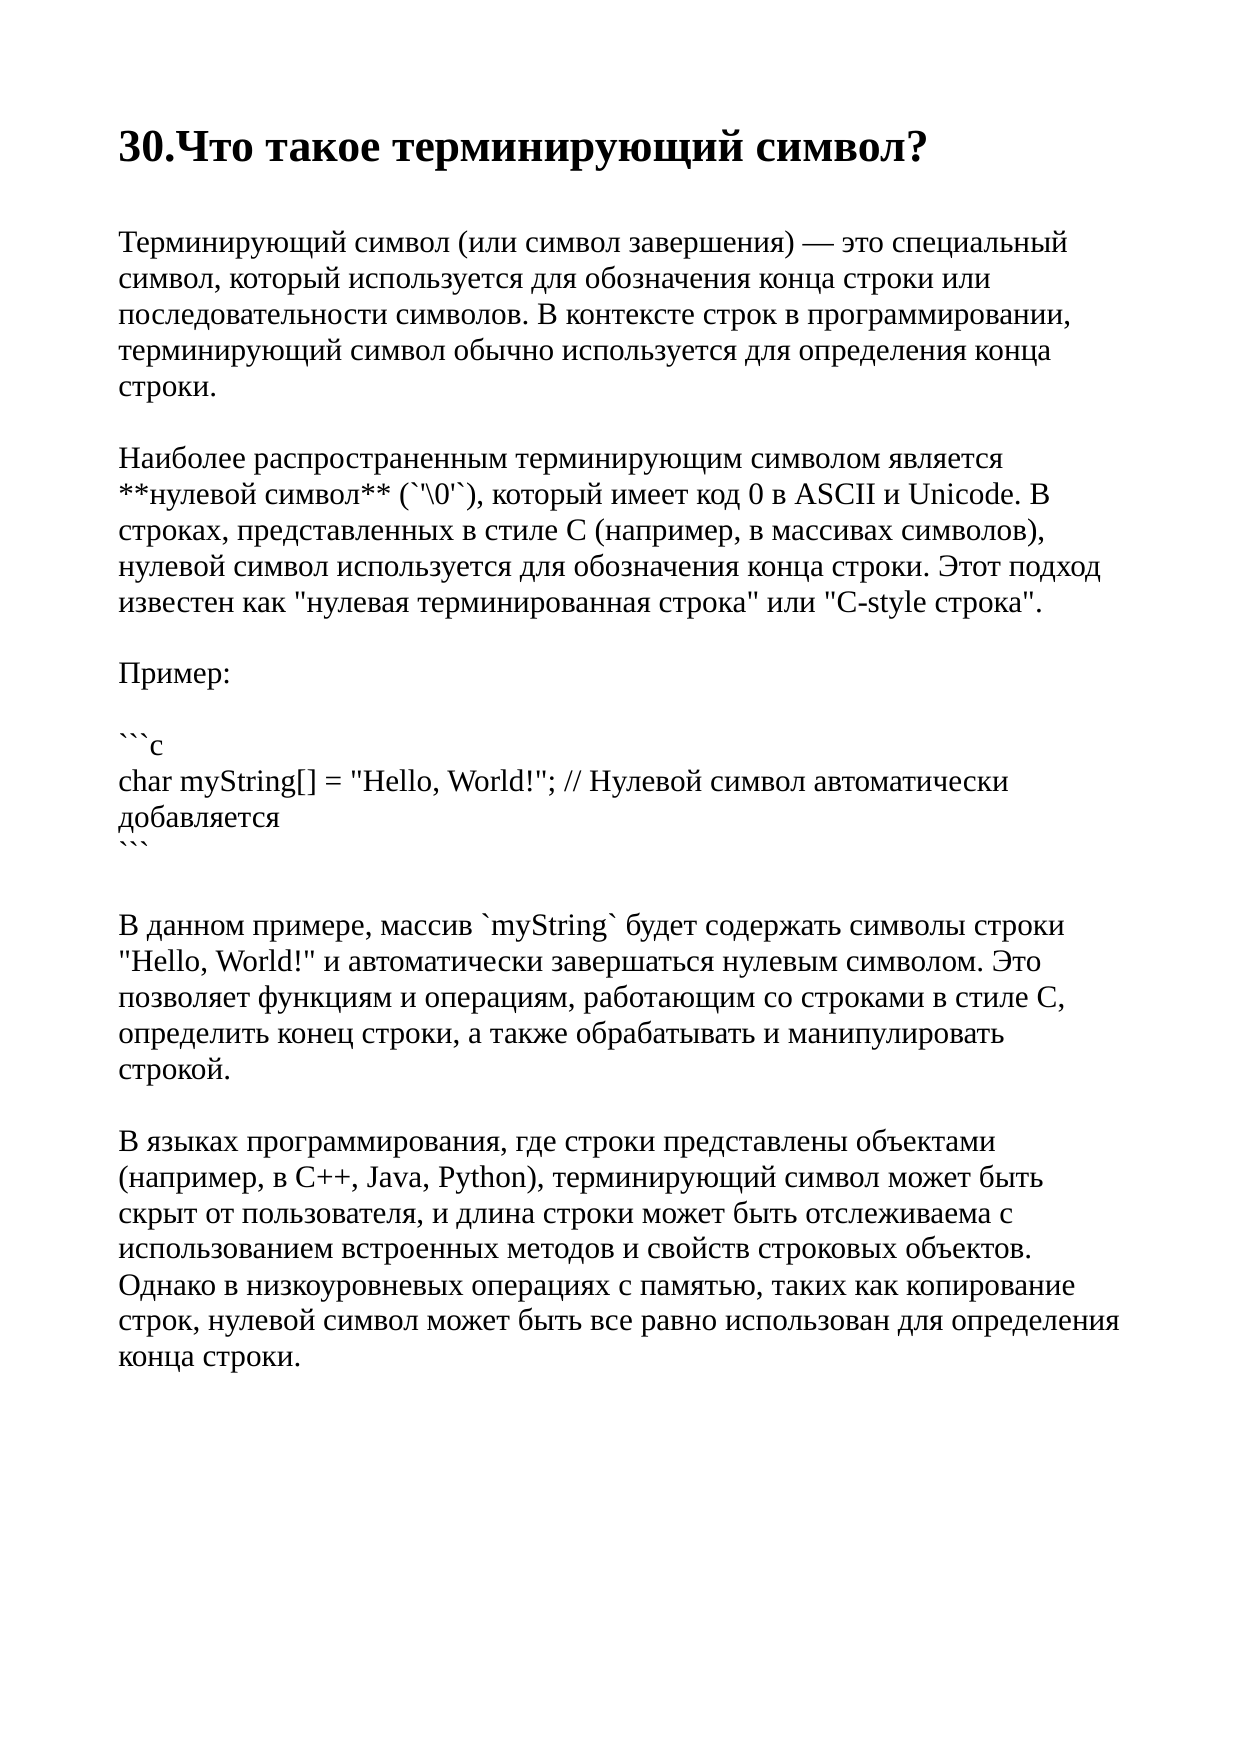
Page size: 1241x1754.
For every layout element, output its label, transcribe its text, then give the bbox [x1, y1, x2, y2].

text ```c [118, 727, 1122, 763]
text 30.Что такое терминирующий символ? [118, 118, 1122, 171]
text Наиболее распространенным терминирующим символом является **нулевой символ** (`'\0'`), который имеет код 0 в ASCII и Unicode. В строках, представленных в стиле C (например, в массивах символов), нулевой символ используется для обозначения конца строки. Этот подход известен как "нулевая терминированная строка" или "C-style строка". [118, 439, 1122, 619]
text В языках программирования, где строки представлены объектами (например, в C++, Java, Python), терминирующий символ может быть скрыт от пользователя, и длина строки может быть отслеживаема с использованием встроенных методов и свойств строковых объектов. Однако в низкоуровневых операциях с памятью, таких как копирование строк, нулевой символ может быть все равно использован для определения конца строки. [118, 1122, 1122, 1373]
text Терминирующий символ (или символ завершения) — это специальный символ, который используется для обозначения конца строки или последовательности символов. В контексте строк в программировании, терминирующий символ обычно используется для определения конца строки. [118, 223, 1122, 403]
text char myString[] = "Hello, World!"; // Нулевой символ автоматически добавляется [118, 763, 1122, 834]
text Пример: [118, 655, 1122, 691]
text В данном примере, массив `myString` будет содержать символы строки "Hello, World!" и автоматически завершаться нулевым символом. Это позволяет функциям и операциям, работающим со строками в стиле C, определить конец строки, а также обрабатывать и манипулировать строкой. [118, 906, 1122, 1086]
text ``` [118, 834, 1122, 870]
